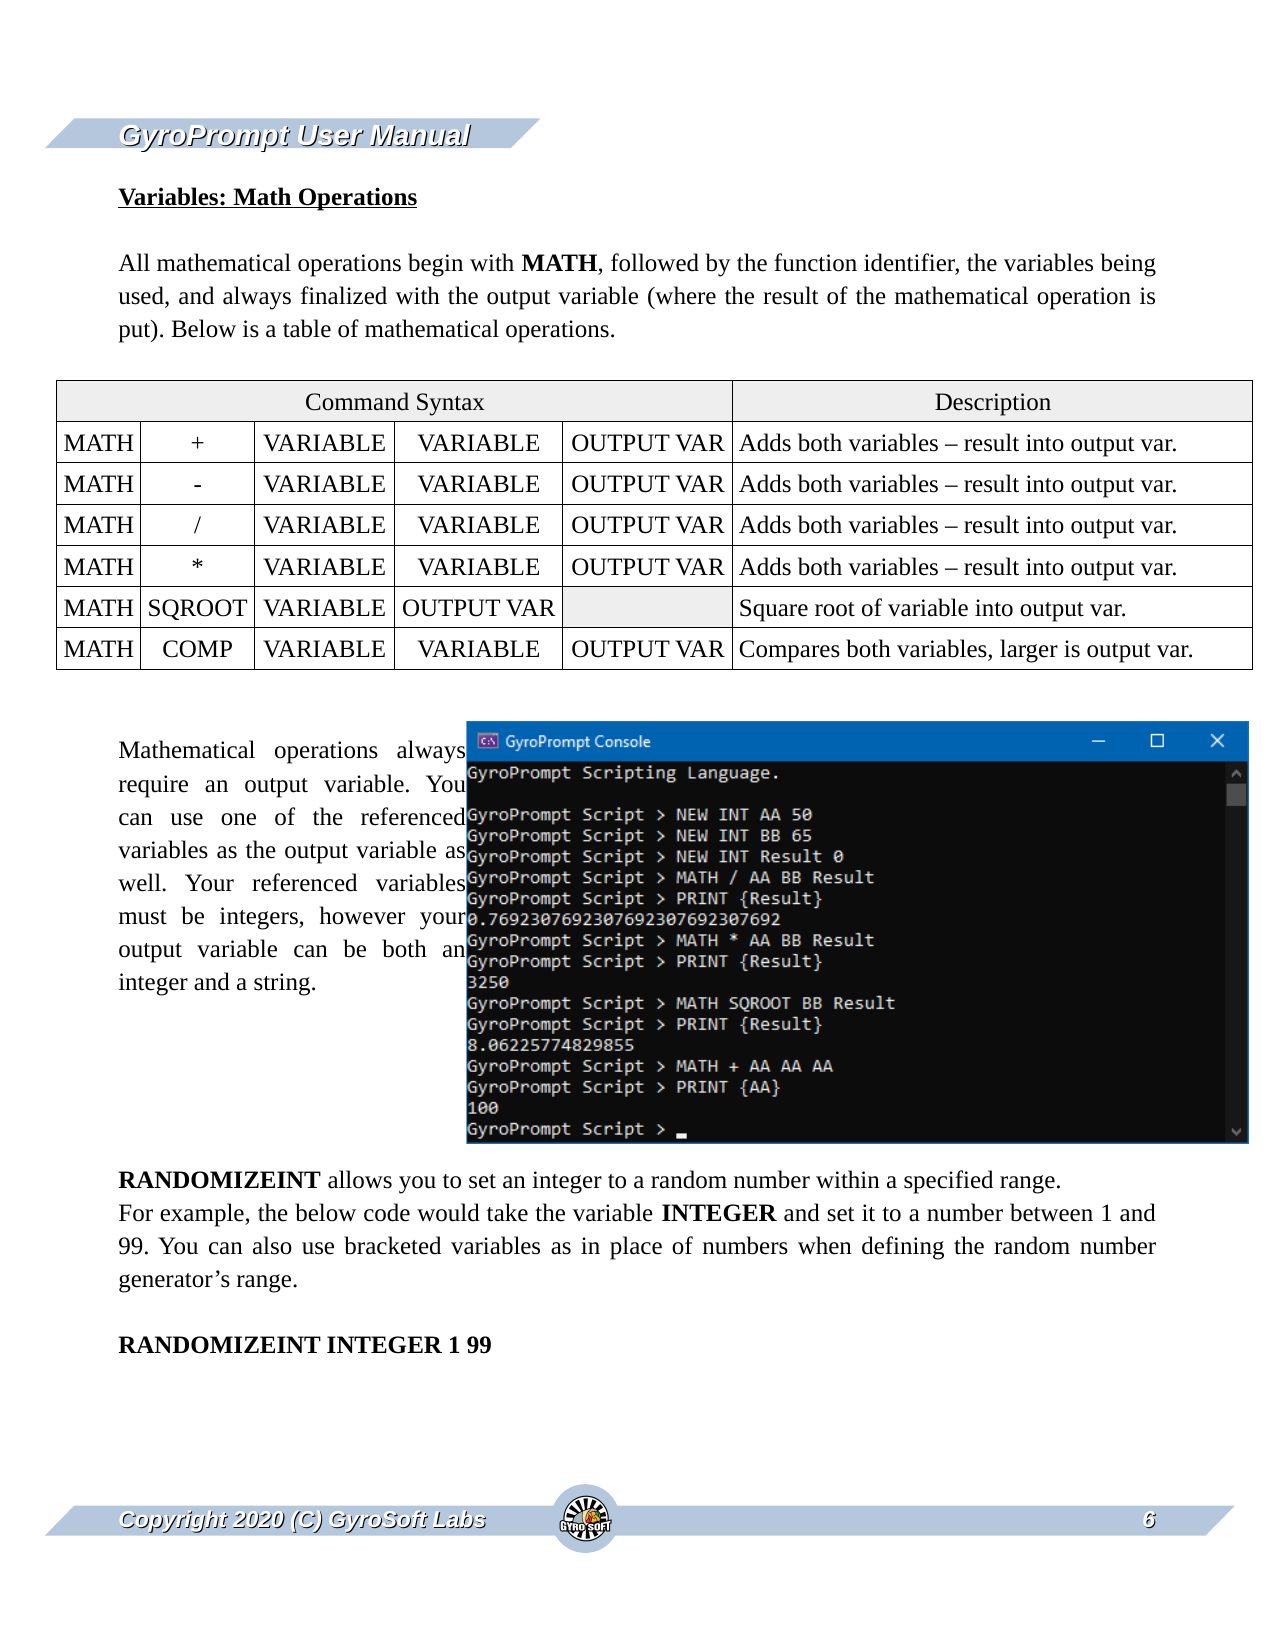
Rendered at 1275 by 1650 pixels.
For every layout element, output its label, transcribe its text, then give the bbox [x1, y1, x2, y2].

text All mathematical operations begin with MATH, followed by the function identifier, the variables being used, and always finalized with the output variable (where the result of the mathematical operation is put). Below is a table of mathematical operations. [118, 248, 1157, 342]
table_cell / [141, 505, 254, 545]
table_cell VARIABLE [255, 422, 394, 462]
table_cell Adds both variables – result into output var. [733, 463, 1252, 503]
table_cell COMP [141, 628, 254, 668]
table_cell VARIABLE [255, 628, 394, 668]
picture [466, 721, 1249, 1144]
table_cell * [141, 546, 254, 586]
table_cell MATH [57, 463, 140, 503]
table_cell Adds both variables – result into output var. [733, 505, 1252, 545]
table_cell [563, 587, 732, 627]
picture [528, 1475, 643, 1562]
table_cell Compares both variables, larger is output var. [733, 628, 1252, 668]
table_cell OUTPUT VAR [563, 422, 732, 462]
table_cell VARIABLE [395, 505, 562, 545]
table_cell VARIABLE [255, 587, 394, 627]
table_cell VARIABLE [255, 463, 394, 503]
table_cell MATH [57, 505, 140, 545]
table_cell VARIABLE [395, 546, 562, 586]
table_cell Adds both variables – result into output var. [733, 546, 1252, 586]
table_cell MATH [57, 422, 140, 462]
text For example, the below code would take the variable INTEGER and set it to a number between 1 and 99. You can also use bracketed variables as in place of numbers when defining the random number generator’s range. [118, 1198, 1157, 1293]
table_cell VARIABLE [395, 628, 562, 668]
text Variables: Math Operations [118, 182, 1157, 210]
table_header Description [733, 381, 1252, 421]
table_cell VARIABLE [395, 422, 562, 462]
table_cell Adds both variables – result into output var. [733, 422, 1252, 462]
table_cell OUTPUT VAR [563, 463, 732, 503]
table_cell + [141, 422, 254, 462]
table_header Command Syntax [57, 381, 732, 421]
text RANDOMIZEINT allows you to set an integer to a random number within a specified range. [118, 1165, 1157, 1194]
table_cell VARIABLE [255, 505, 394, 545]
text Mathematical operations always require an output variable. You can use one of the referenced variables as the output variable as well. Your referenced variables must be integers, however your output variable can be both an integer and a string. [118, 736, 466, 996]
table_cell OUTPUT VAR [395, 587, 562, 627]
text RANDOMIZEINT INTEGER 1 99 [118, 1330, 1157, 1359]
table_cell MATH [57, 546, 140, 586]
table_cell Square root of variable into output var. [733, 587, 1252, 627]
table_cell OUTPUT VAR [563, 505, 732, 545]
table_cell SQROOT [141, 587, 254, 627]
table_cell OUTPUT VAR [563, 546, 732, 586]
table_cell OUTPUT VAR [563, 628, 732, 668]
table_cell VARIABLE [395, 463, 562, 503]
table_cell VARIABLE [255, 546, 394, 586]
table_cell MATH [57, 587, 140, 627]
table_cell MATH [57, 628, 140, 668]
table_cell - [141, 463, 254, 503]
